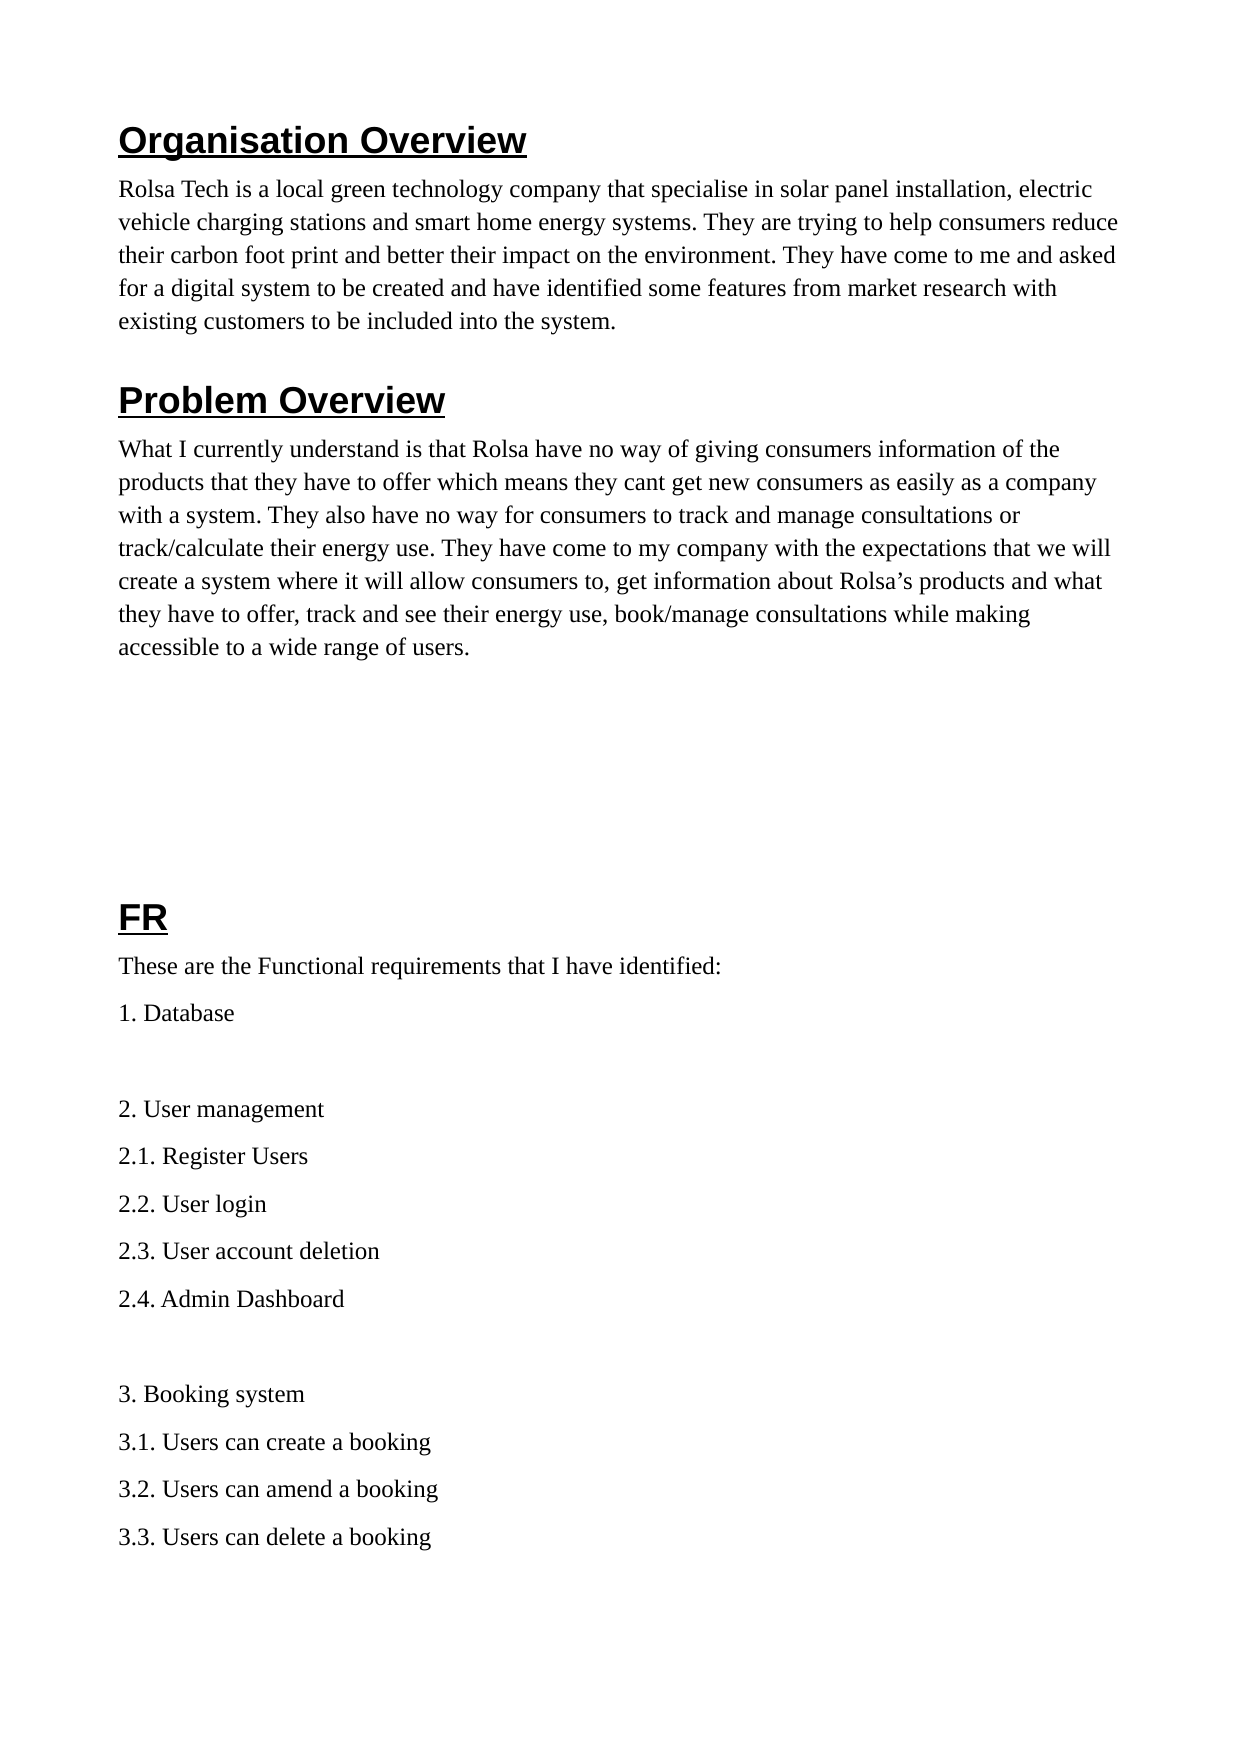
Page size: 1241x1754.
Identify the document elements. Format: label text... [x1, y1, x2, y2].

text What I currently understand is that Rolsa have no way of giving consumers information of the products that they have to offer which means they cant get new consumers as easily as a company with a system. They also have no way for consumers to track and manage consultations or track/calculate their energy use. They have come to my company with the expectations that we will create a system where it will allow consumers to, get information about Rolsa’s products and what they have to offer, track and see their energy use, book/manage consultations while making accessible to a wide range of users. [118, 434, 1122, 661]
text 2.2. User login [118, 1189, 1122, 1218]
text 3. Booking system [118, 1379, 1122, 1408]
text 3.3. Users can delete a booking [118, 1522, 1122, 1551]
text Rolsa Tech is a local green technology company that specialise in solar panel installation, electric vehicle charging stations and smart home energy systems. They are trying to help consumers reduce their carbon foot print and better their impact on the environment. They have come to me and asked for a digital system to be created and have identified some features from market research with existing customers to be included into the system. [118, 174, 1122, 334]
text 2. User management [118, 1094, 1122, 1122]
text 1. Database [118, 998, 1122, 1027]
subtitle Problem Overview [118, 378, 1122, 422]
subtitle Organisation Overview [118, 118, 1122, 161]
text 2.1. Register Users [118, 1141, 1122, 1170]
text 2.4. Admin Dashboard [118, 1284, 1122, 1313]
text These are the Functional requirements that I have identified: [118, 951, 1122, 979]
subtitle FR [118, 895, 1122, 938]
text 3.1. Users can create a booking [118, 1427, 1122, 1456]
text 3.2. Users can amend a booking [118, 1474, 1122, 1503]
text 2.3. User account deletion [118, 1236, 1122, 1265]
